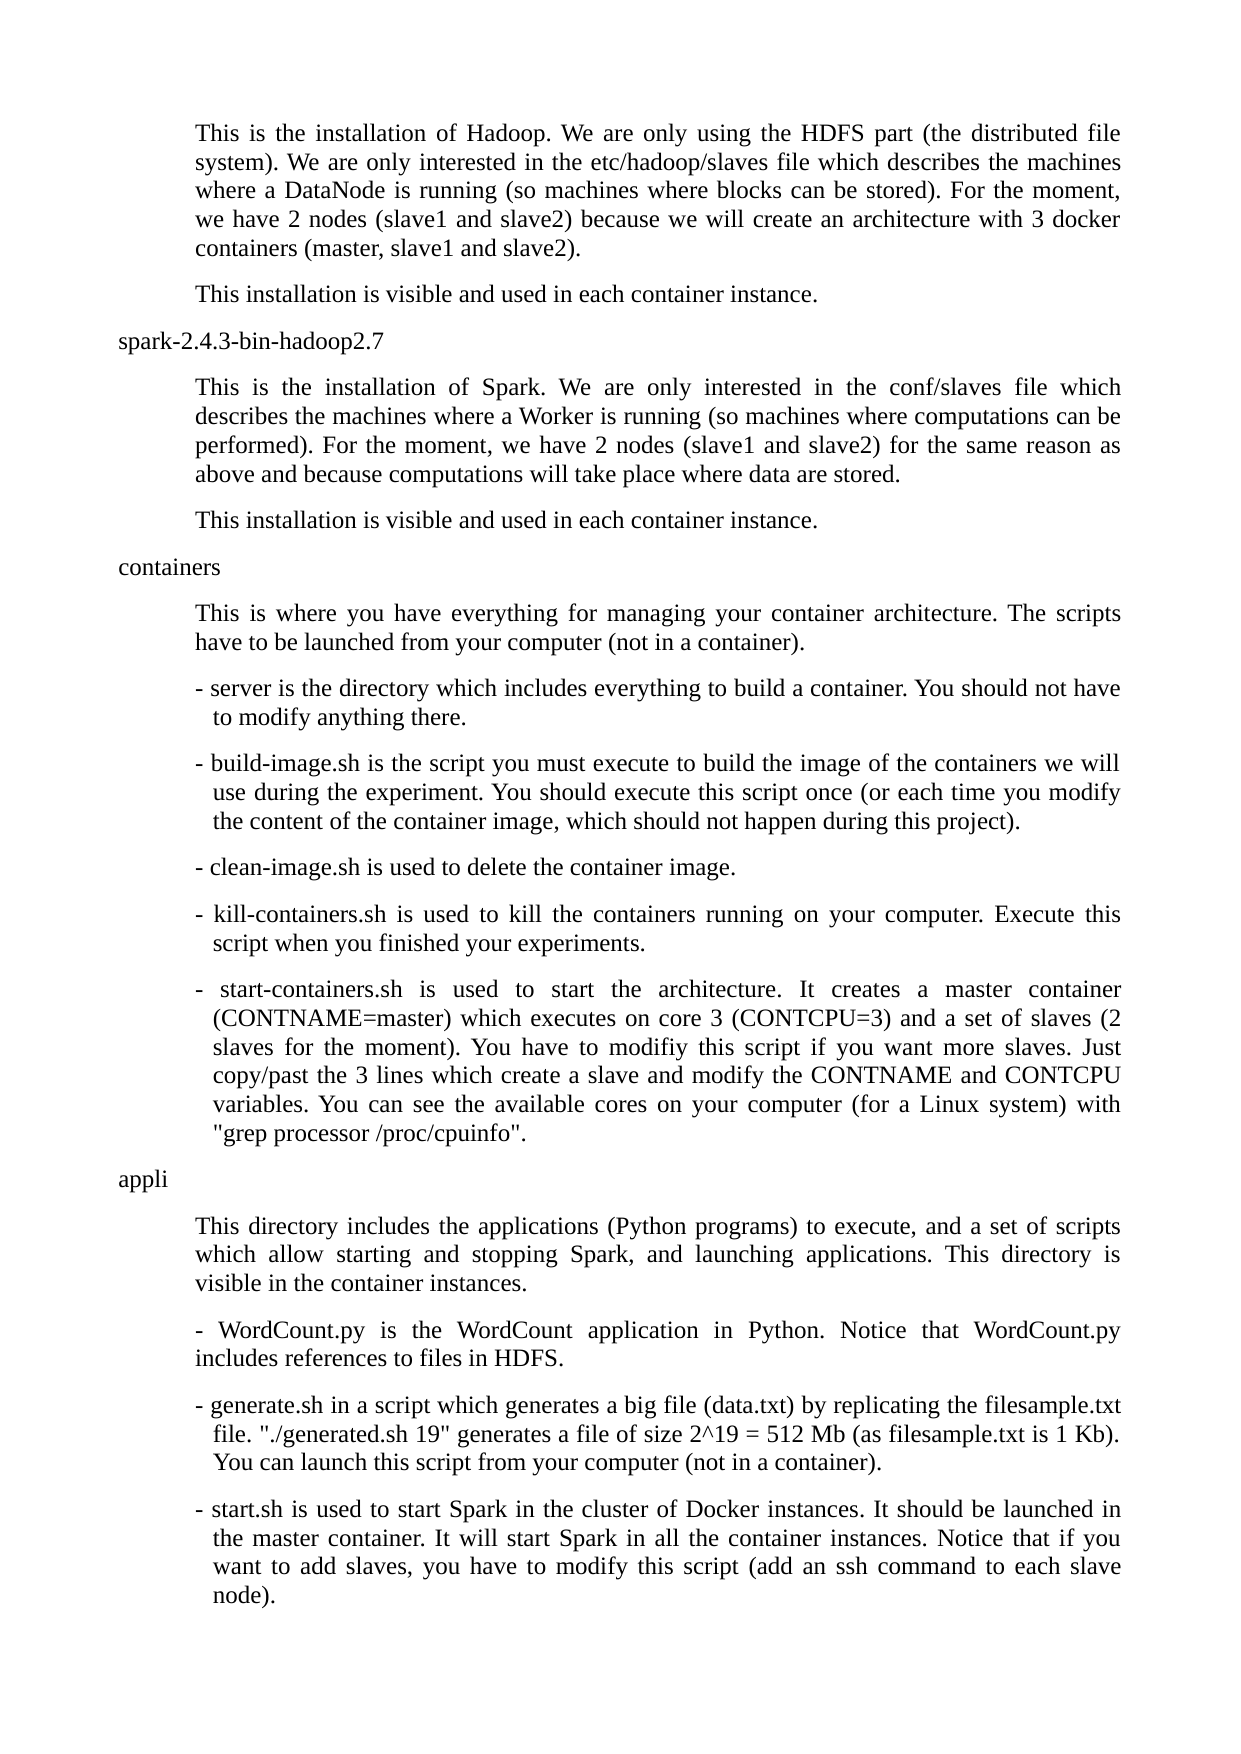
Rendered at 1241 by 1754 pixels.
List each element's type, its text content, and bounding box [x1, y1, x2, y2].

text This is where you have everything for managing your container architecture. The scripts have to be launched from your computer (not in a container). [195, 598, 1122, 656]
text containers [118, 552, 1122, 580]
text This installation is visible and used in each container instance. [195, 505, 1122, 534]
text spark-2.4.3-bin-hadoop2.7 [118, 326, 1122, 355]
text - clean-image.sh is used to delete the container image. [195, 852, 1122, 881]
text - kill-containers.sh is used to kill the containers running on your computer. Execute this script when you finished your experiments. [195, 899, 1122, 956]
text This is the installation of Hadoop. We are only using the HDFS part (the distributed file system). We are only interested in the etc/hadoop/slaves file which describes the machines where a DataNode is running (so machines where blocks can be stored). For the moment, we have 2 nodes (slave1 and slave2) because we will create an architecture with 3 docker containers (master, slave1 and slave2). [195, 118, 1122, 262]
text This directory includes the applications (Python programs) to execute, and a set of scripts which allow starting and stopping Spark, and launching applications. This directory is visible in the container instances. [195, 1211, 1122, 1297]
text - start-containers.sh is used to start the architecture. It creates a master container (CONTNAME=master) which executes on core 3 (CONTCPU=3) and a set of slaves (2 slaves for the moment). You have to modifiy this script if you want more slaves. Just copy/past the 3 lines which create a slave and modify the CONTNAME and CONTCPU variables. You can see the available cores on your computer (for a Linux system) with "grep processor /proc/cpuinfo". [195, 974, 1122, 1147]
text - WordCount.py is the WordCount application in Python. Notice that WordCount.py includes references to files in HDFS. [195, 1315, 1122, 1372]
text appli [118, 1164, 1122, 1193]
text - start.sh is used to start Spark in the cluster of Docker instances. It should be launched in the master container. It will start Spark in all the container instances. Notice that if you want to add slaves, you have to modify this script (add an ssh command to each slave node). [195, 1494, 1122, 1609]
text - server is the directory which includes everything to build a container. You should not have to modify anything there. [195, 673, 1122, 731]
text - generate.sh in a script which generates a big file (data.txt) by replicating the filesample.txt file. "./generated.sh 19" generates a file of size 2^19 = 512 Mb (as filesample.txt is 1 Kb). You can launch this script from your computer (not in a container). [195, 1390, 1122, 1476]
text This installation is visible and used in each container instance. [195, 279, 1122, 308]
text This is the installation of Spark. We are only interested in the conf/slaves file which describes the machines where a Worker is running (so machines where computations can be performed). For the moment, we have 2 nodes (slave1 and slave2) for the same reason as above and because computations will take place where data are stored. [195, 372, 1122, 487]
text - build-image.sh is the script you must execute to build the image of the containers we will use during the experiment. You should execute this script once (or each time you modify the content of the container image, which should not happen during this project). [195, 748, 1122, 835]
